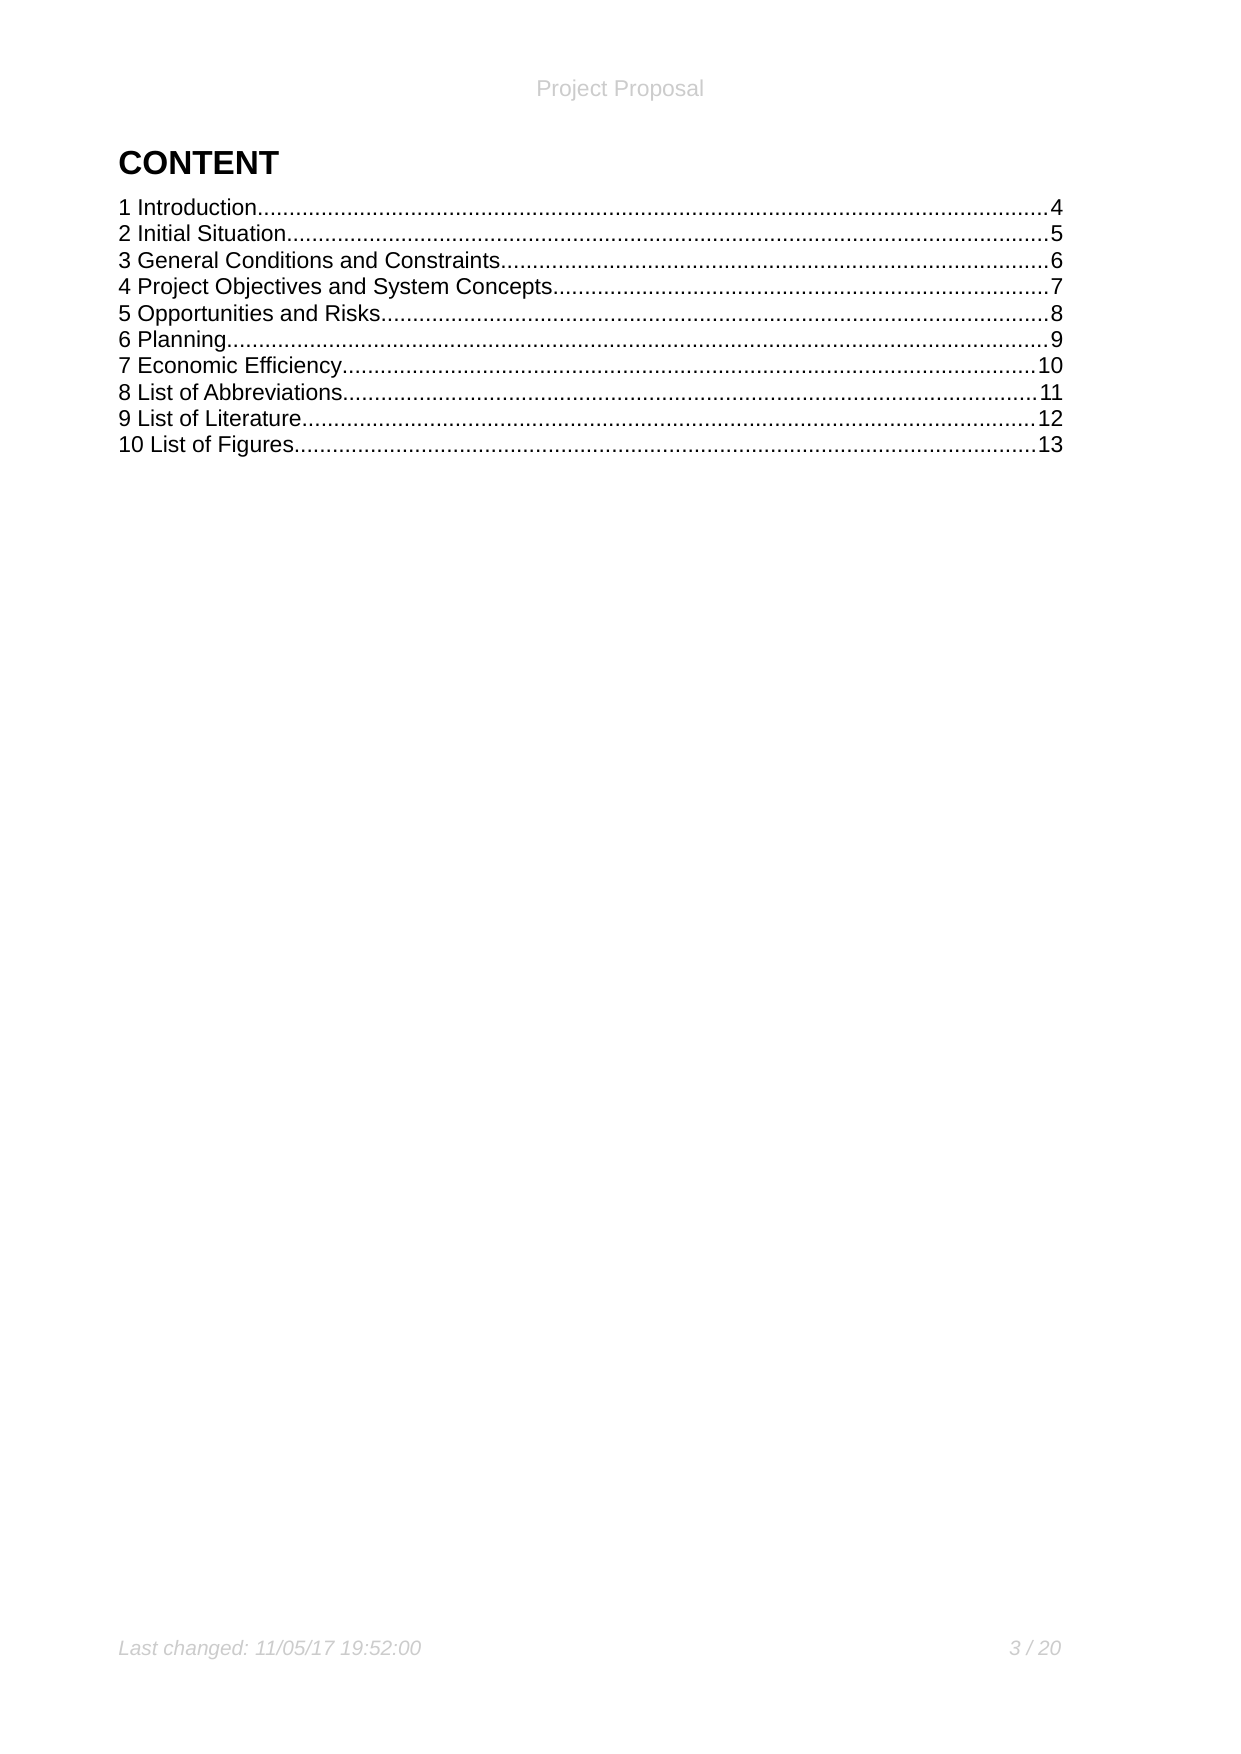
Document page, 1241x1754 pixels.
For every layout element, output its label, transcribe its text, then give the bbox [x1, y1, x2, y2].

text 3 General Conditions and Constraints 6 [118, 247, 1122, 273]
subtitle Content [118, 143, 1122, 182]
text 8 List of Abbreviations 11 [118, 378, 1122, 405]
text 10 List of Figures 13 [118, 431, 1122, 458]
text 5 Opportunities and Risks 8 [118, 299, 1122, 326]
text 7 Economic Efficiency 10 [118, 352, 1122, 378]
text 9 List of Literature 12 [118, 405, 1122, 431]
text 6 Planning 9 [118, 326, 1122, 352]
text 1 Introduction 4 [118, 194, 1122, 220]
text 4 Project Objectives and System Concepts 7 [118, 273, 1122, 299]
text 2 Initial Situation 5 [118, 220, 1122, 247]
